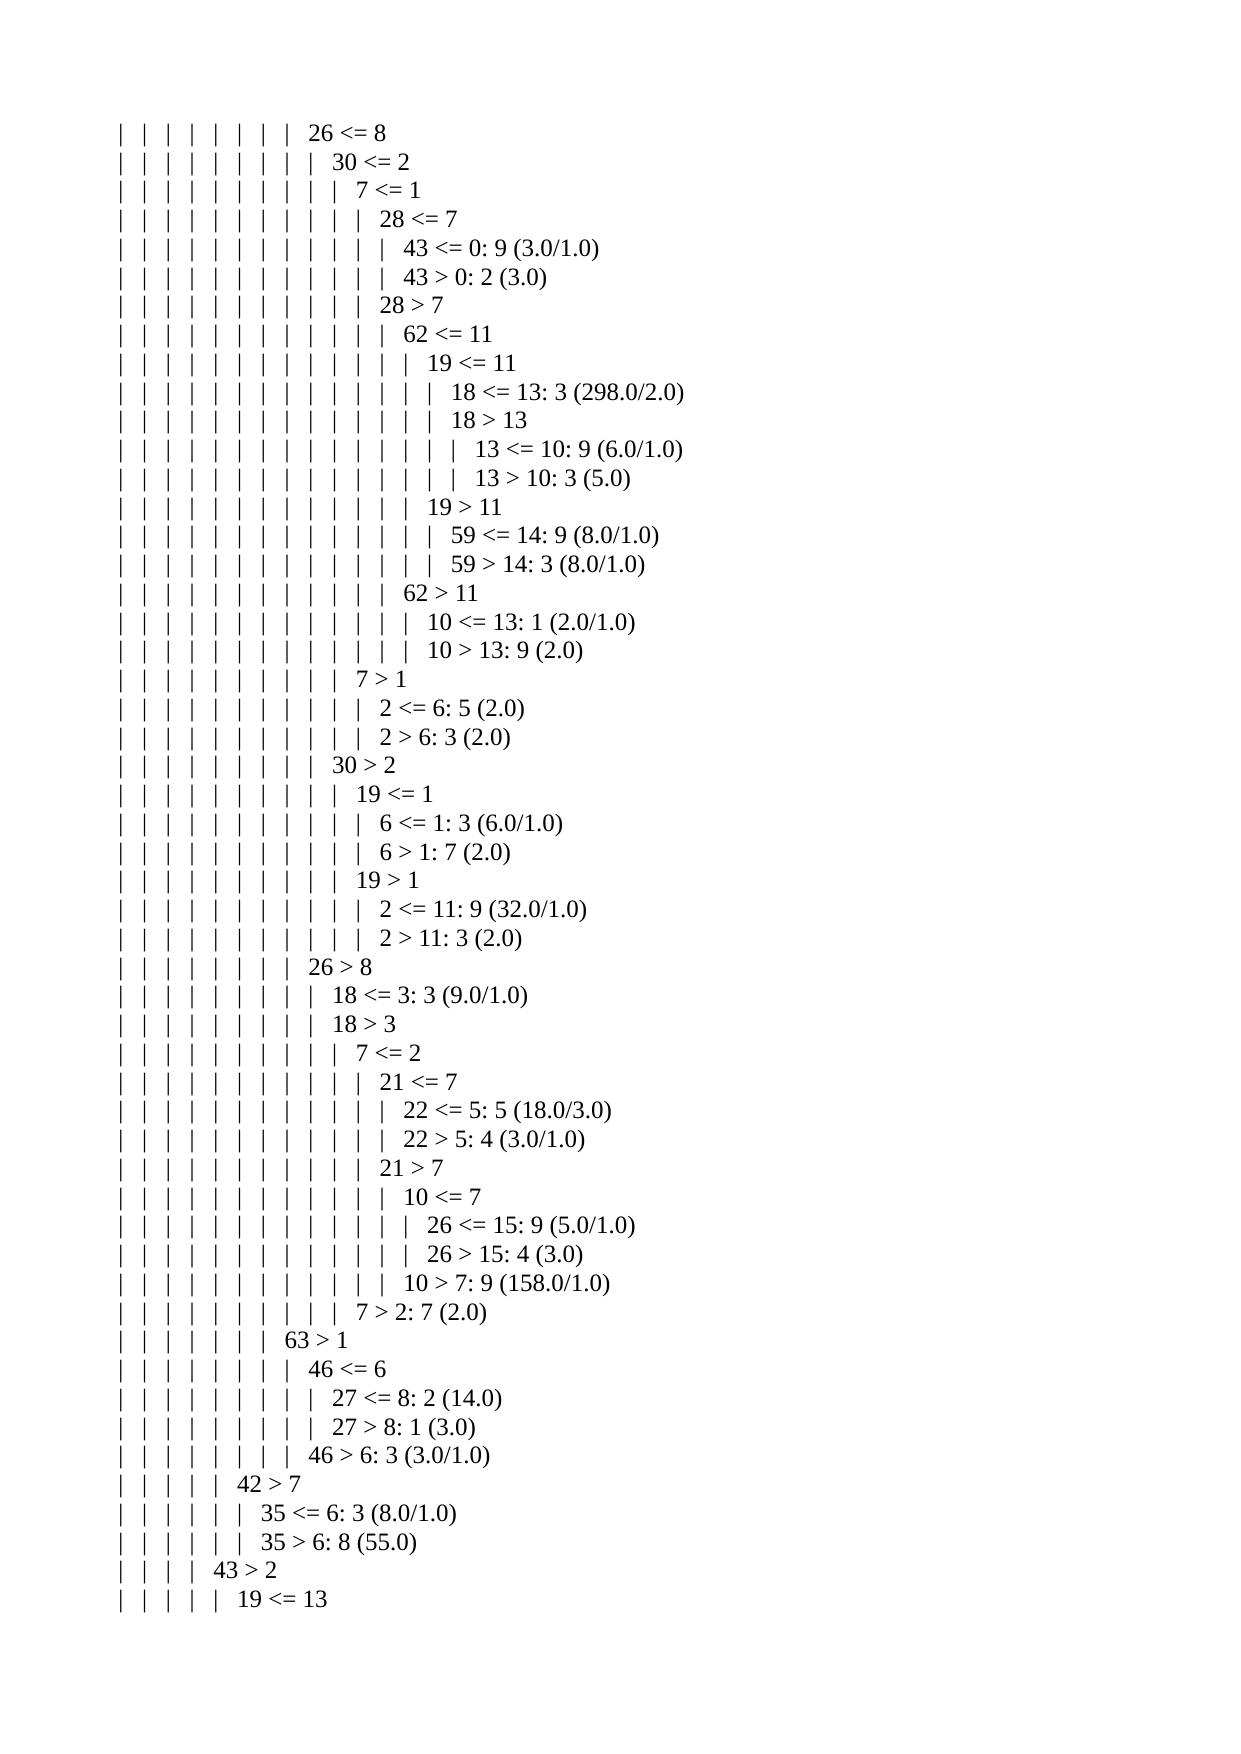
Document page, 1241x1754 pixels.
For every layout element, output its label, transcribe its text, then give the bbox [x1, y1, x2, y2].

text | | | | | | | | | | | | 62 > 11 [118, 578, 1122, 607]
text | | | | | | | | | | 7 <= 1 [118, 176, 1122, 204]
text | | | | | | | | | | | | 43 <= 0: 9 (3.0/1.0) [118, 233, 1122, 262]
text | | | | | | | | | | | 2 <= 6: 5 (2.0) [118, 693, 1122, 722]
text | | | | | | | | | | | | 62 <= 11 [118, 319, 1122, 348]
text | | | | | | | | 46 <= 6 [118, 1354, 1122, 1383]
text | | | | | | | | | | | | | 26 <= 15: 9 (5.0/1.0) [118, 1211, 1122, 1239]
text | | | | | | | | | 18 > 3 [118, 1009, 1122, 1038]
text | | | | | | | | | | | | 22 <= 5: 5 (18.0/3.0) [118, 1096, 1122, 1124]
text | | | | | | | | | 27 <= 8: 2 (14.0) [118, 1383, 1122, 1412]
text | | | | | | | | | | 7 > 2: 7 (2.0) [118, 1297, 1122, 1326]
text | | | | | | | | | | | 2 > 6: 3 (2.0) [118, 722, 1122, 751]
text | | | | | | | | | | | | | | 18 <= 13: 3 (298.0/2.0) [118, 377, 1122, 406]
text | | | | | | | | | | 19 <= 1 [118, 779, 1122, 808]
text | | | | | | | | | | 7 <= 2 [118, 1038, 1122, 1067]
text | | | | | | | | | | | | | 19 > 11 [118, 492, 1122, 521]
text | | | | | 42 > 7 [118, 1469, 1122, 1498]
text | | | | | | | | 26 <= 8 [118, 118, 1122, 147]
text | | | | | | | | | | | | | | 18 > 13 [118, 406, 1122, 434]
text | | | | | | | | | | | 2 <= 11: 9 (32.0/1.0) [118, 894, 1122, 923]
text | | | | | | | | | | | | | | 59 > 14: 3 (8.0/1.0) [118, 549, 1122, 578]
text | | | | | | | | | | | | 10 > 7: 9 (158.0/1.0) [118, 1268, 1122, 1297]
text | | | | | 19 <= 13 [118, 1584, 1122, 1613]
text | | | | | | | | | 18 <= 3: 3 (9.0/1.0) [118, 981, 1122, 1009]
text | | | | | | | | | | 7 > 1 [118, 664, 1122, 693]
text | | | | | | | | | | | 28 > 7 [118, 291, 1122, 319]
text | | | | | | | | | | | | 10 <= 7 [118, 1182, 1122, 1211]
text | | | | | | | 63 > 1 [118, 1326, 1122, 1354]
text | | | | | | 35 > 6: 8 (55.0) [118, 1527, 1122, 1556]
text | | | | | | | | | | | | 43 > 0: 2 (3.0) [118, 262, 1122, 291]
text | | | | | | | | | 27 > 8: 1 (3.0) [118, 1412, 1122, 1441]
text | | | | | | 35 <= 6: 3 (8.0/1.0) [118, 1498, 1122, 1527]
text | | | | | | | | | | | | | 19 <= 11 [118, 348, 1122, 377]
text | | | | | | | | | | | | | 26 > 15: 4 (3.0) [118, 1239, 1122, 1268]
text | | | | | | | | | | | | | 10 <= 13: 1 (2.0/1.0) [118, 607, 1122, 636]
text | | | | | | | | | | | 6 <= 1: 3 (6.0/1.0) [118, 808, 1122, 837]
text | | | | | | | | | | | | | | 59 <= 14: 9 (8.0/1.0) [118, 521, 1122, 549]
text | | | | | | | | | | | | 22 > 5: 4 (3.0/1.0) [118, 1124, 1122, 1153]
text | | | | | | | | 26 > 8 [118, 952, 1122, 981]
text | | | | | | | | | | | 6 > 1: 7 (2.0) [118, 837, 1122, 866]
text | | | | 43 > 2 [118, 1556, 1122, 1584]
text | | | | | | | | | | | | | | | 13 <= 10: 9 (6.0/1.0) [118, 434, 1122, 463]
text | | | | | | | | 46 > 6: 3 (3.0/1.0) [118, 1441, 1122, 1469]
text | | | | | | | | | | 19 > 1 [118, 866, 1122, 894]
text | | | | | | | | | 30 <= 2 [118, 147, 1122, 176]
text | | | | | | | | | | | 21 > 7 [118, 1153, 1122, 1182]
text | | | | | | | | | | | | | | | 13 > 10: 3 (5.0) [118, 463, 1122, 492]
text | | | | | | | | | | | | | 10 > 13: 9 (2.0) [118, 636, 1122, 664]
text | | | | | | | | | | | 28 <= 7 [118, 204, 1122, 233]
text | | | | | | | | | 30 > 2 [118, 751, 1122, 779]
text | | | | | | | | | | | 2 > 11: 3 (2.0) [118, 923, 1122, 952]
text | | | | | | | | | | | 21 <= 7 [118, 1067, 1122, 1096]
